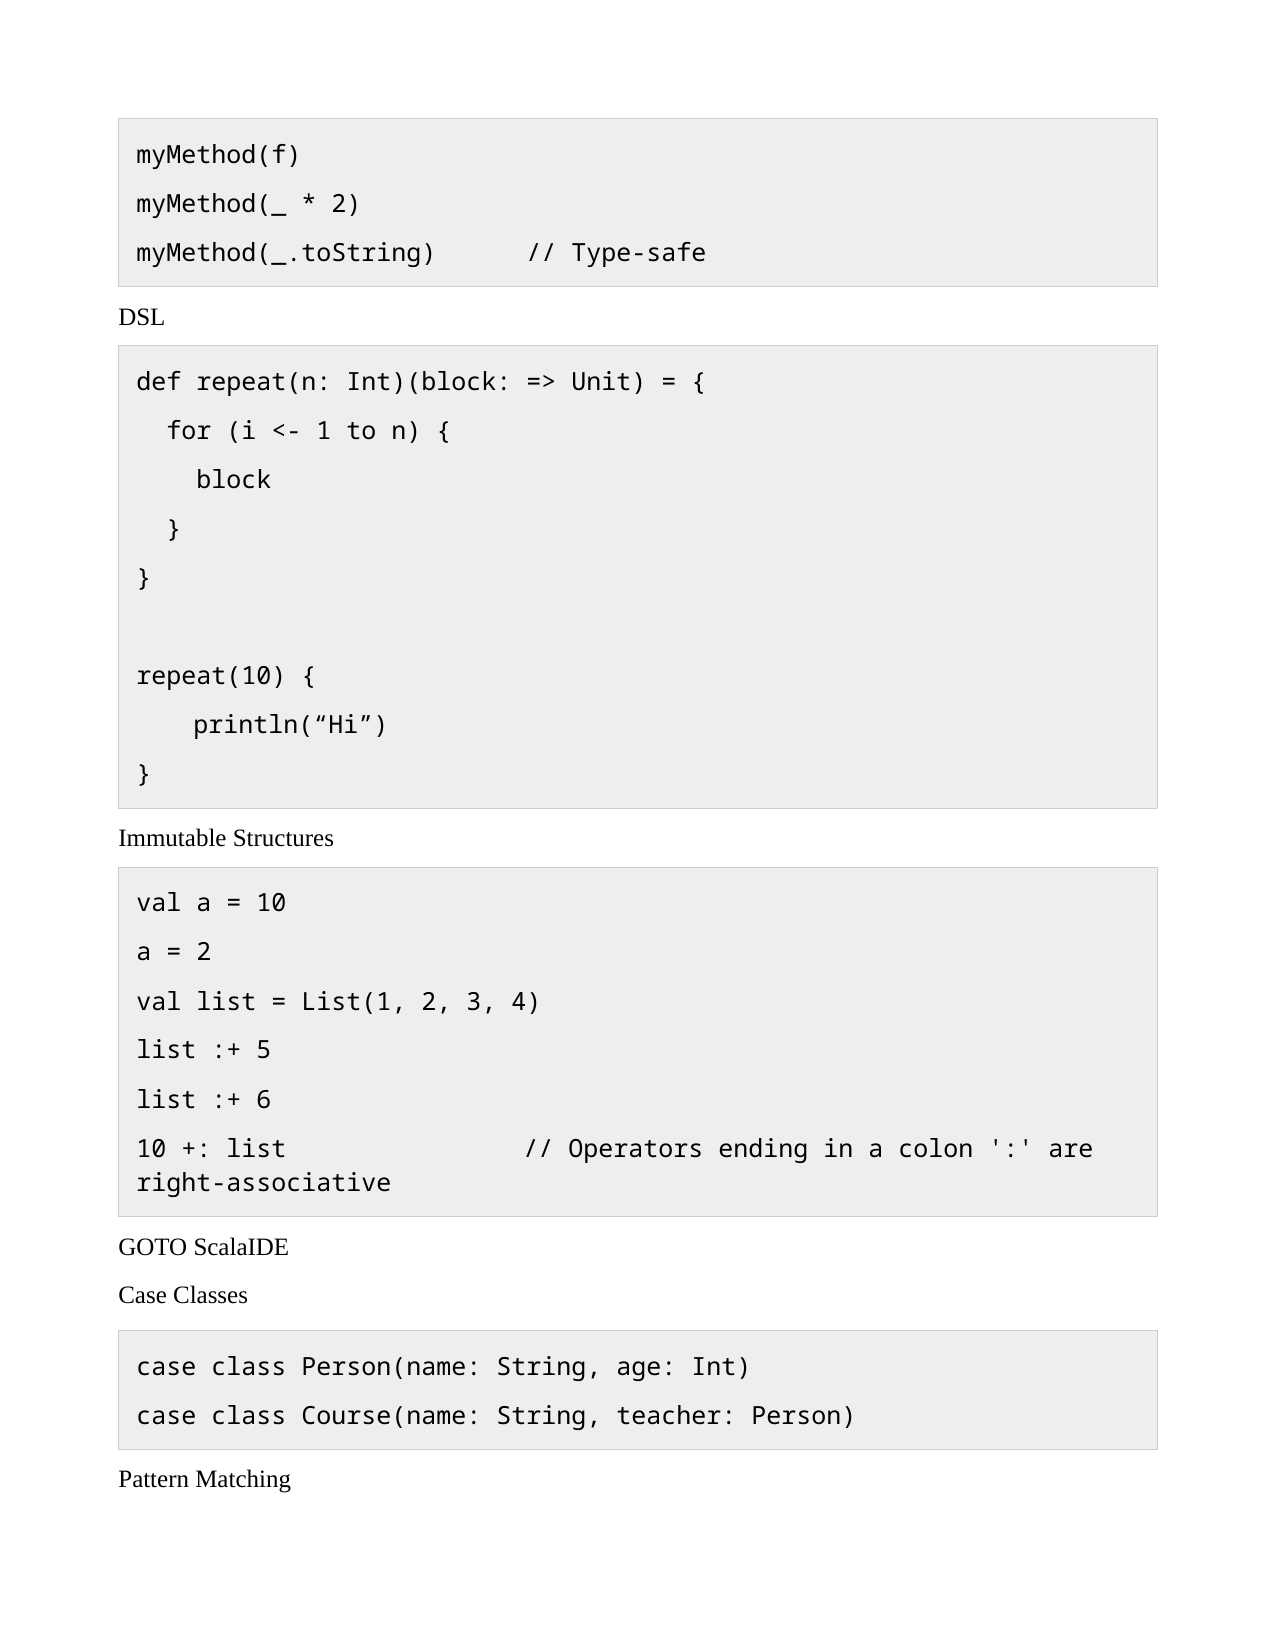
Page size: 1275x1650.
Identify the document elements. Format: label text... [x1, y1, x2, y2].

text for (i <- 1 to n) { [119, 394, 1157, 443]
text Pattern Matching [118, 1464, 1157, 1493]
text } [119, 542, 1157, 591]
text case class Person(name: String, age: Int) [119, 1331, 1157, 1379]
text } [119, 738, 1157, 808]
text myMethod(_.toString) // Type-safe [119, 216, 1157, 286]
text val a = 10 [119, 868, 1157, 916]
text myMethod(_ * 2) [119, 167, 1157, 216]
text GOTO ScalaIDE [118, 1232, 1157, 1260]
text val list = List(1, 2, 3, 4) [119, 965, 1157, 1014]
text block [119, 443, 1157, 492]
text myMethod(f) [119, 119, 1157, 167]
text list :+ 6 [119, 1063, 1157, 1112]
text Case Classes [118, 1281, 1157, 1309]
text case class Course(name: String, teacher: Person) [119, 1379, 1157, 1449]
text Immutable Structures [118, 823, 1157, 852]
text def repeat(n: Int)(block: => Unit) = { [119, 346, 1157, 394]
text 10 +: list // Operators ending in a colon ':' are right-associative [119, 1112, 1157, 1216]
text DSL [118, 302, 1157, 330]
text list :+ 5 [119, 1014, 1157, 1063]
text } [119, 492, 1157, 542]
text repeat(10) { [119, 640, 1157, 689]
text println(“Hi”) [119, 689, 1157, 738]
text a = 2 [119, 916, 1157, 965]
